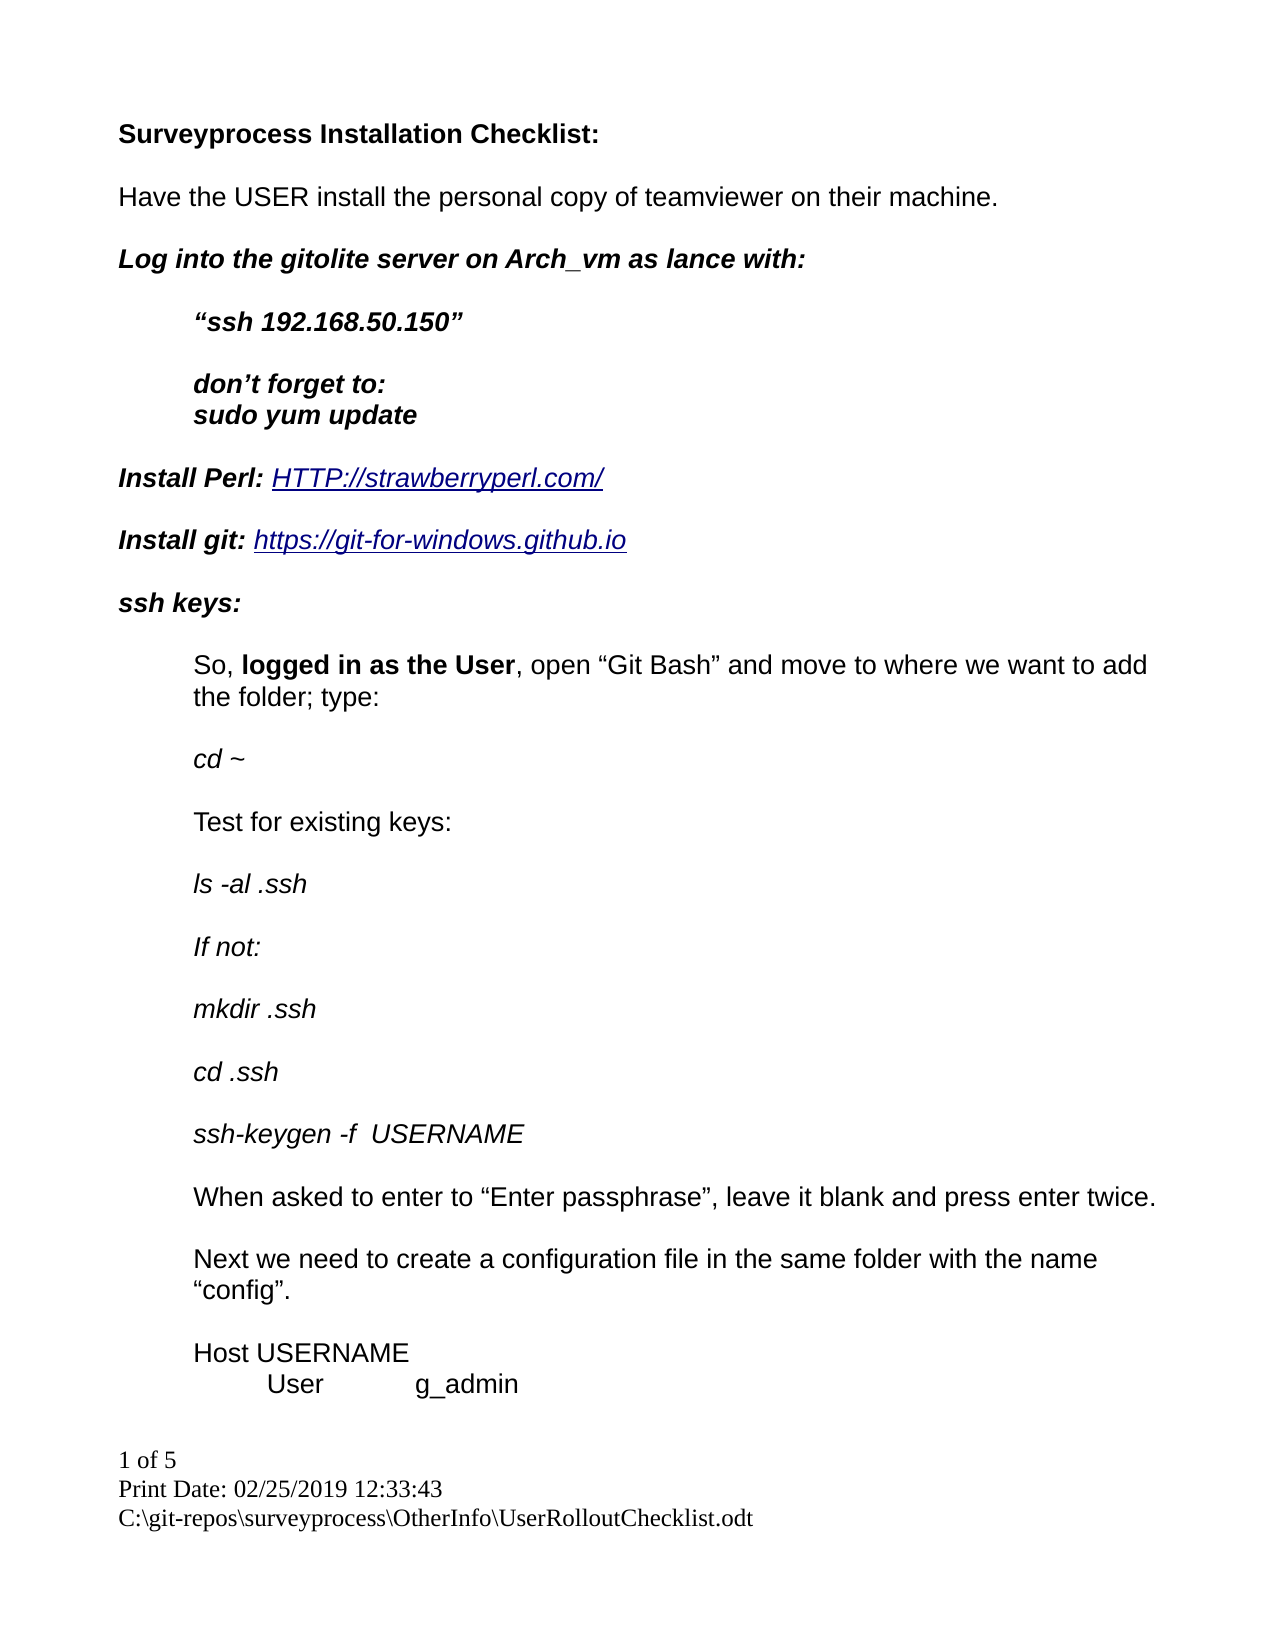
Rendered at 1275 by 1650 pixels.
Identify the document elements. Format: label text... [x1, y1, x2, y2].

text Log into the gitolite server on Arch_vm as lance with: [118, 243, 1157, 274]
text cd .ssh [193, 1056, 1157, 1087]
text don’t forget to: [193, 368, 1157, 399]
text Next we need to create a configuration file in the same folder with the name “config”. [193, 1243, 1157, 1306]
text ls -al .ssh [193, 868, 1157, 899]
text sudo yum update [193, 399, 1157, 431]
text So, logged in as the User, open “Git Bash” and move to where we want to add the folder; type: [193, 649, 1157, 712]
text ssh keys: [118, 587, 1157, 618]
text Test for existing keys: [193, 806, 1157, 837]
text Surveyprocess Installation Checklist: [118, 118, 1157, 149]
text mkdir .ssh [193, 993, 1157, 1024]
text When asked to enter to “Enter passphrase”, leave it blank and press enter twice. [193, 1181, 1157, 1212]
text “ssh 192.168.50.150” [193, 306, 1157, 337]
text ssh-keygen -f USERNAME [193, 1118, 1157, 1149]
text If not: [193, 931, 1157, 962]
text Have the USER install the personal copy of teamviewer on their machine. [118, 181, 1157, 212]
text Install git: https://git-for-windows.github.io [118, 524, 1157, 556]
text User g_admin [193, 1368, 1157, 1399]
text Install Perl: HTTP://strawberryperl.com/ [118, 462, 1157, 493]
text Host USERNAME [193, 1337, 1157, 1368]
text cd ~ [193, 743, 1157, 774]
